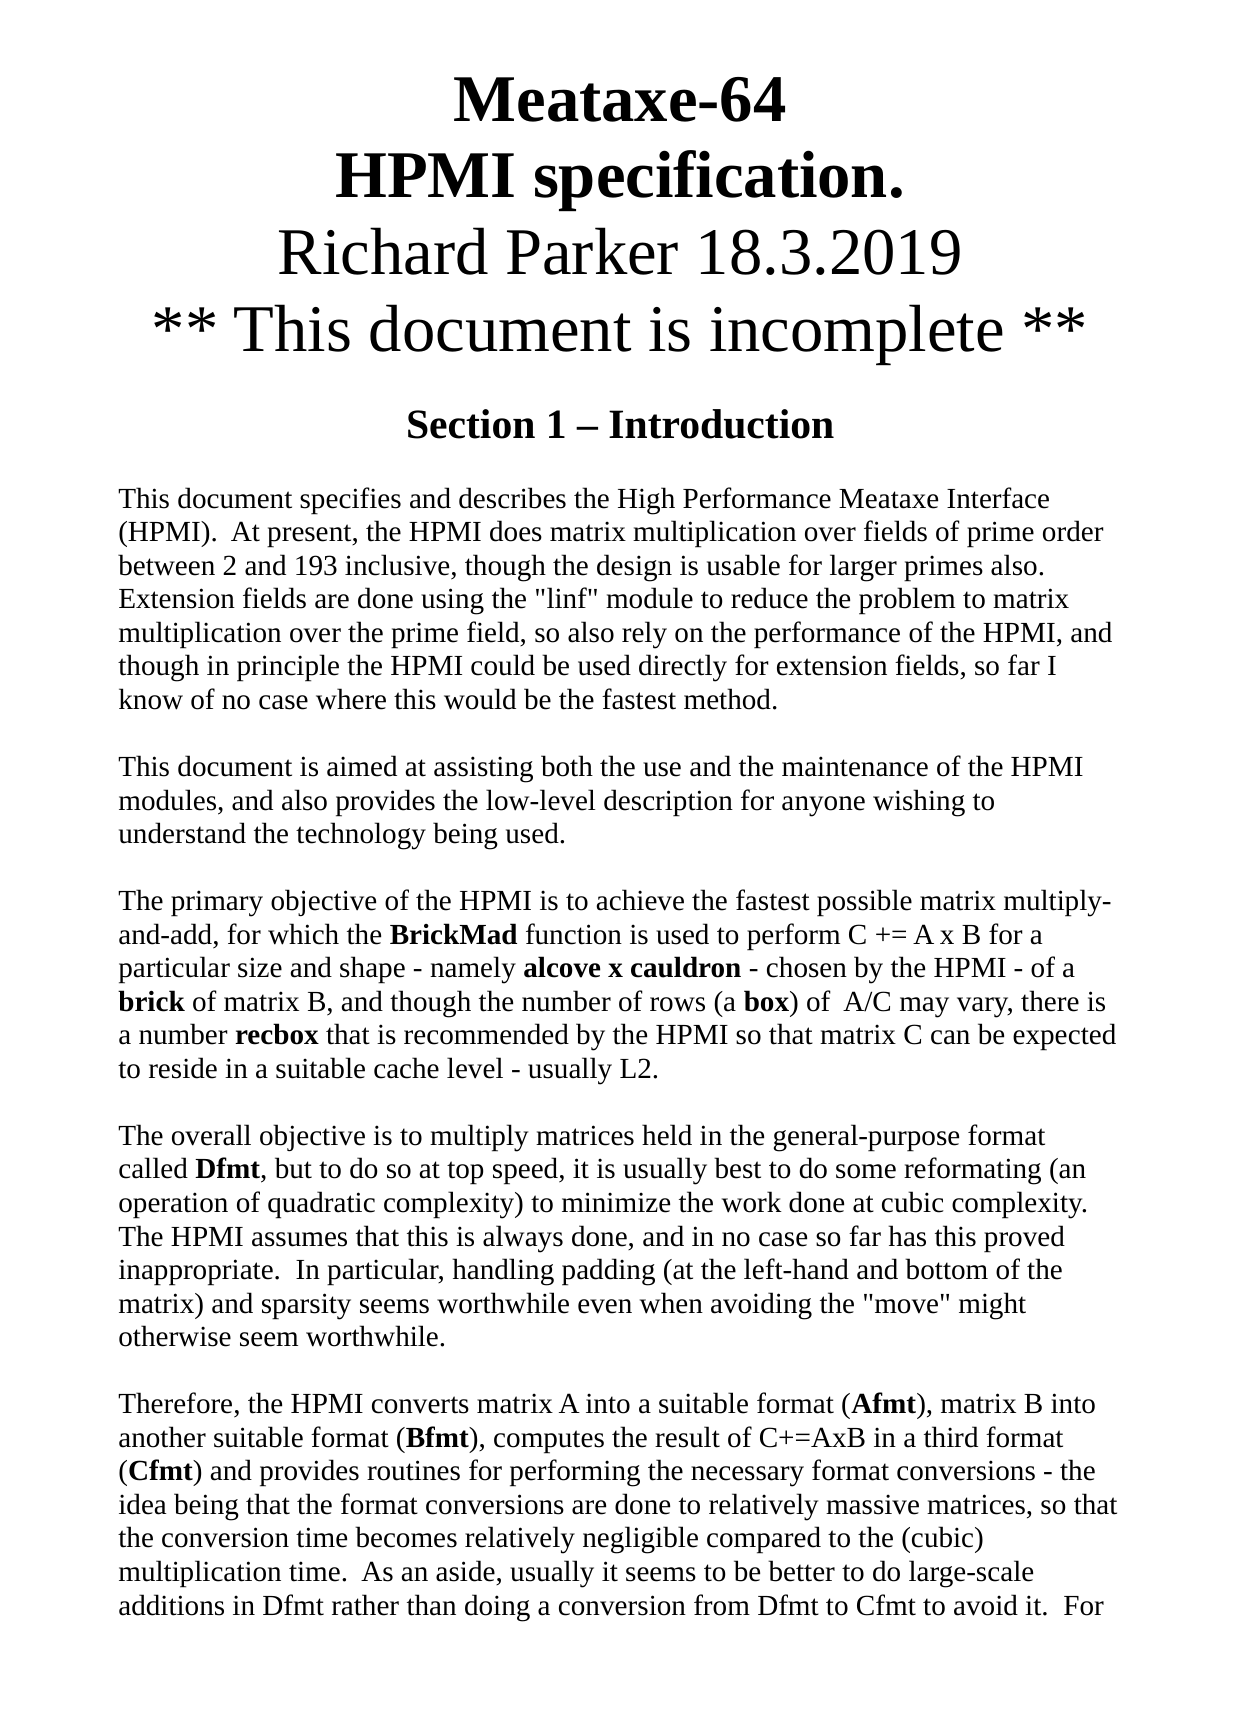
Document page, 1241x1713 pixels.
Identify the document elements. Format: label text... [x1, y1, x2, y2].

text This document is aimed at assisting both the use and the maintenance of the HPMI modules, and also provides the low-level description for anyone wishing to understand the technology being used. [118, 749, 1122, 850]
text ** This document is incomplete ** [118, 289, 1122, 366]
text The overall objective is to multiply matrices held in the general-purpose format called Dfmt, but to do so at top speed, it is usually best to do some reformating (an operation of quadratic complexity) to minimize the work done at cubic complexity. The HPMI assumes that this is always done, and in no case so far has this proved inappropriate. In particular, handling padding (at the left-hand and bottom of the matrix) and sparsity seems worthwhile even when avoiding the "move" might otherwise seem worthwhile. [118, 1118, 1122, 1353]
text Meataxe-64 [118, 59, 1122, 136]
text Richard Parker 18.3.2019 [118, 212, 1122, 289]
text HPMI specification. [118, 136, 1122, 212]
text This document specifies and describes the High Performance Meataxe Interface (HPMI). At present, the HPMI does matrix multiplication over fields of prime order between 2 and 193 inclusive, though the design is usable for larger primes also. Extension fields are done using the "linf" module to reduce the problem to matrix multiplication over the prime field, so also rely on the performance of the HPMI, and though in principle the HPMI could be used directly for extension fields, so far I know of no case where this would be the fastest method. [118, 481, 1122, 716]
text The primary objective of the HPMI is to achieve the fastest possible matrix multiply-and-add, for which the BrickMad function is used to perform C += A x B for a particular size and shape - namely alcove x cauldron - chosen by the HPMI - of a brick of matrix B, and though the number of rows (a box) of A/C may vary, there is a number recbox that is recommended by the HPMI so that matrix C can be expected to reside in a suitable cache level - usually L2. [118, 883, 1122, 1084]
text Section 1 – Introduction [118, 399, 1122, 447]
text Therefore, the HPMI converts matrix A into a suitable format (Afmt), matrix B into another suitable format (Bfmt), computes the result of C+=AxB in a third format (Cfmt) and provides routines for performing the necessary format conversions - the idea being that the format conversions are done to relatively massive matrices, so that the conversion time becomes relatively negligible compared to the (cubic) multiplication time. As an aside, usually it seems to be better to do large-scale additions in Dfmt rather than doing a conversion from Dfmt to Cfmt to avoid it. For [118, 1386, 1122, 1621]
